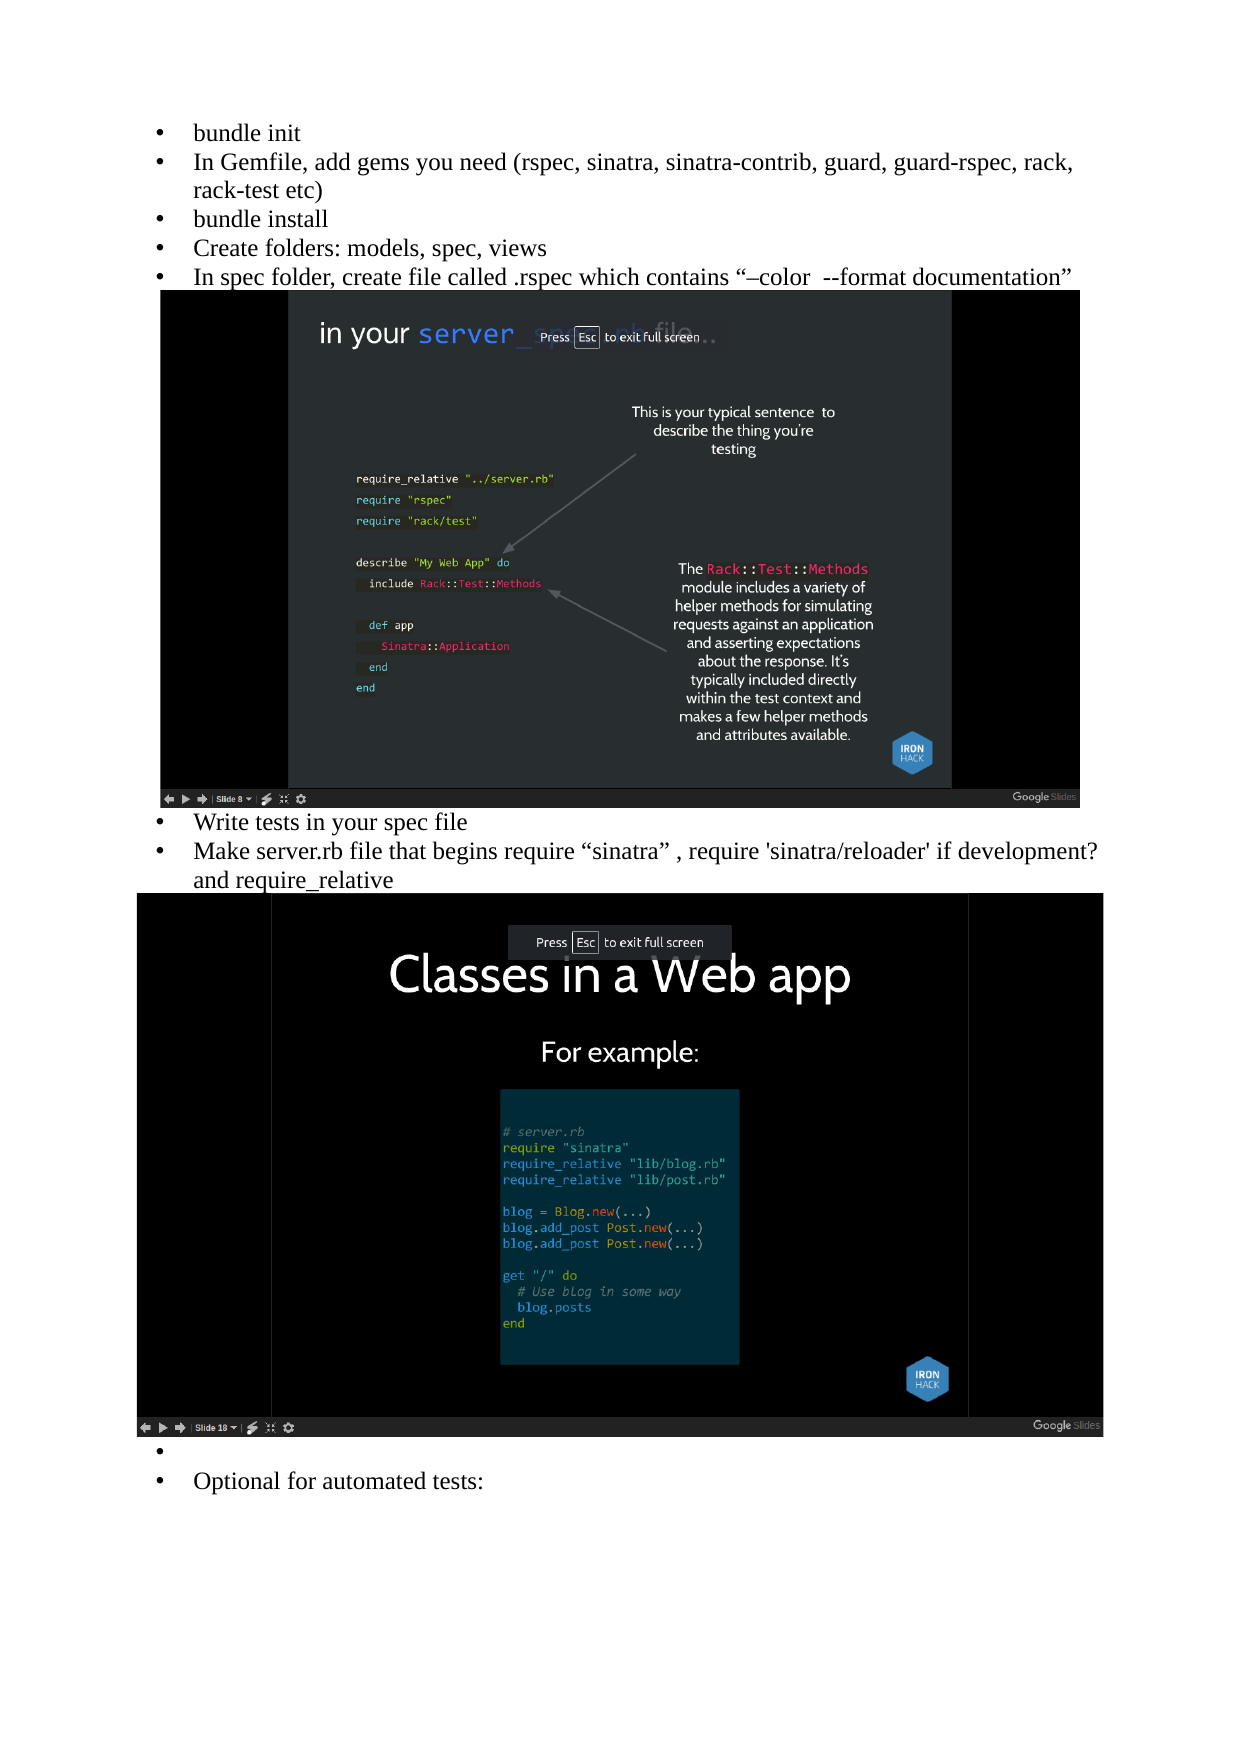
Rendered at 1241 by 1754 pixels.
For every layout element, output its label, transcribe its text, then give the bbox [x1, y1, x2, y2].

picture [160, 290, 1080, 808]
list Optional for automated tests: [156, 1466, 1122, 1494]
list In Gemfile, add gems you need (rspec, sinatra, sinatra-contrib, guard, guard-rspec, rack, rack-test etc) [156, 147, 1122, 204]
list In spec folder, create file called .rspec which contains “–color --format documentation” [156, 262, 1122, 291]
list bundle install [156, 204, 1122, 233]
list Write tests in your spec file [156, 291, 1122, 836]
list Make server.rb file that begins require “sinatra” , require 'sinatra/reloader' if development?and require_relative [156, 836, 1122, 894]
picture [136, 893, 1104, 1437]
list Create folders: models, spec, views [156, 233, 1122, 262]
list bundle init [156, 118, 1122, 147]
